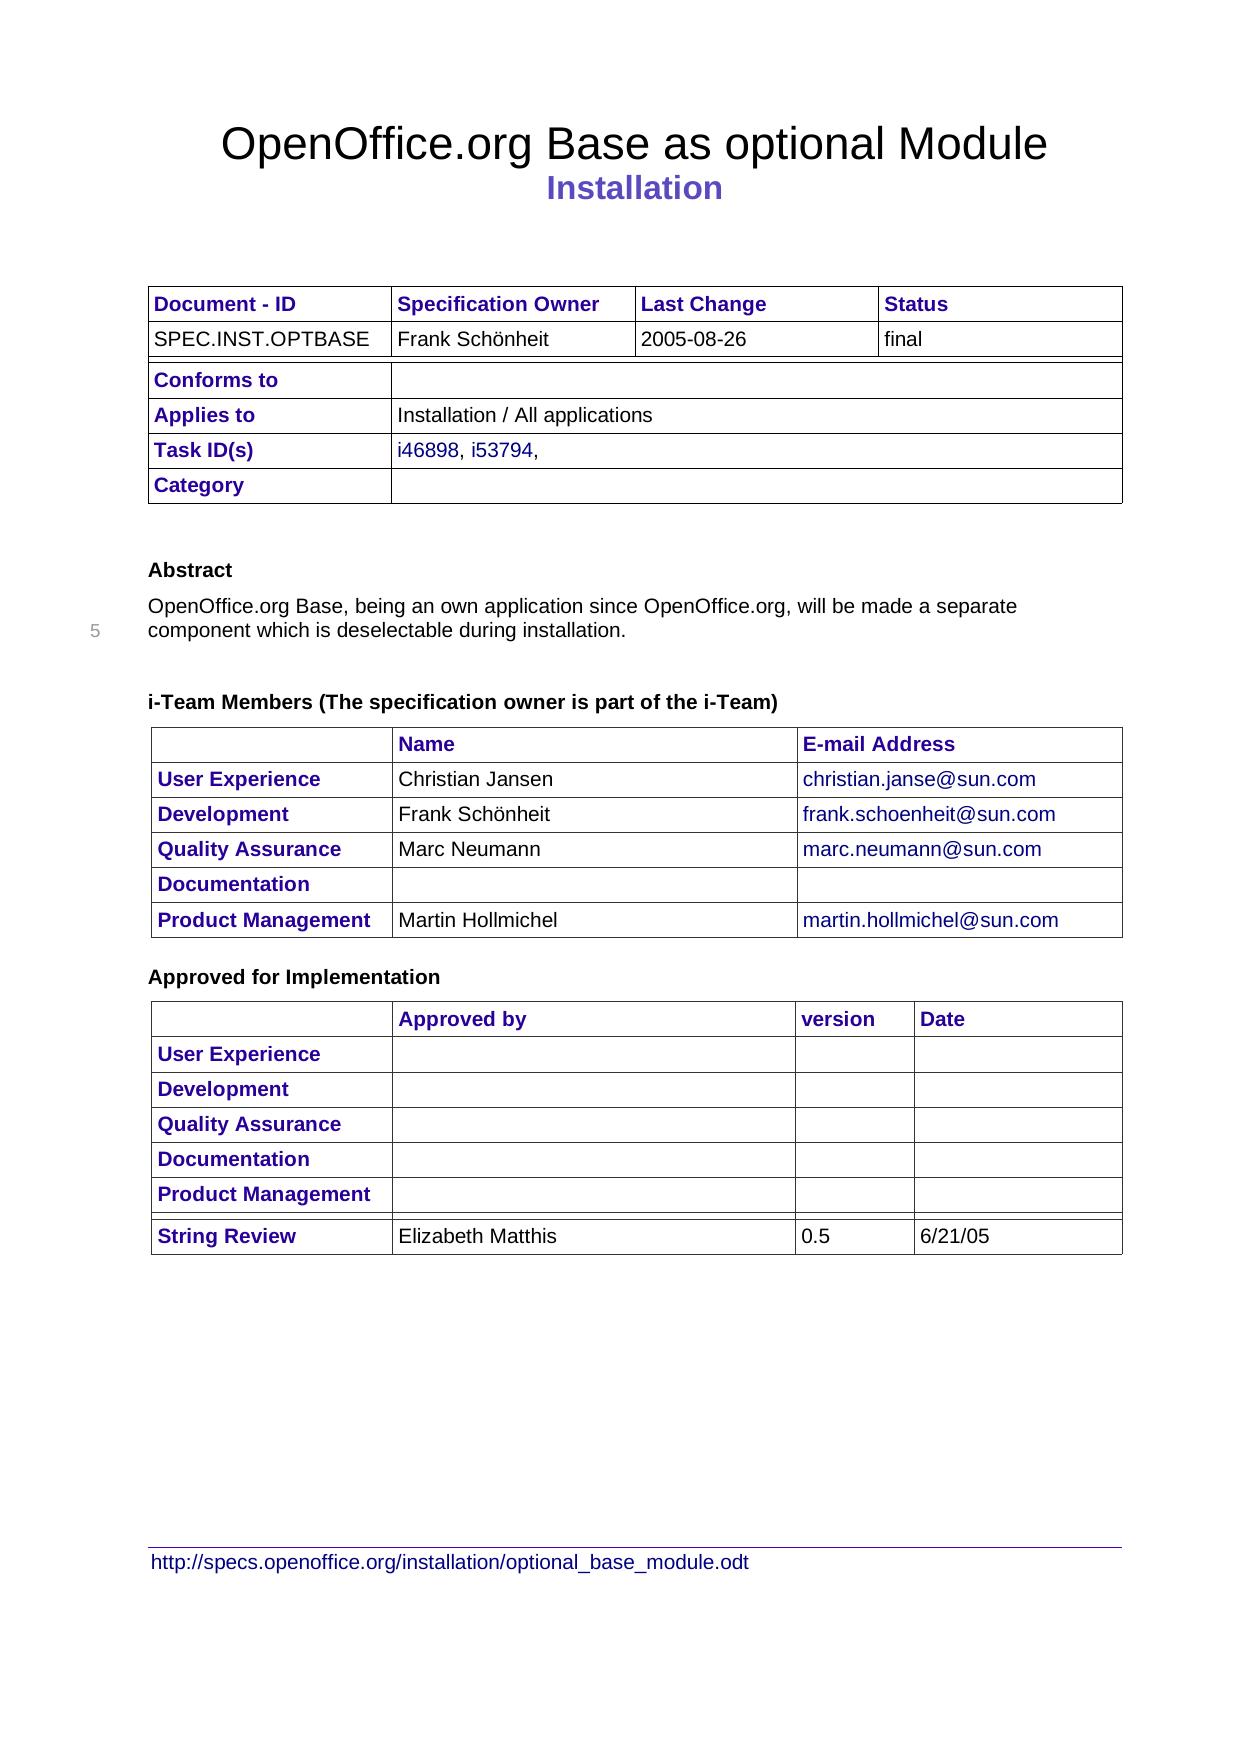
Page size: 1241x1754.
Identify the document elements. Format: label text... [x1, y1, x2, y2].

table_cell 0.5 [796, 1220, 914, 1254]
table_cell Quality Assurance [152, 833, 392, 867]
table_cell [796, 1143, 914, 1177]
table_cell [798, 868, 1122, 902]
table_cell Frank Schönheit [393, 798, 797, 832]
table_cell [915, 1213, 1122, 1219]
table_cell [915, 1073, 1122, 1107]
table_cell User Experience [152, 763, 392, 797]
table_cell [393, 1143, 795, 1177]
table_cell Conforms to [149, 363, 391, 398]
table_cell [393, 868, 797, 902]
table_cell [393, 1108, 795, 1142]
table_header [152, 1002, 392, 1036]
table_cell 21.06.05 [915, 1220, 1122, 1254]
table_cell Frank Schönheit [392, 322, 635, 356]
table_cell [915, 1178, 1122, 1212]
table_cell Documentation [152, 1143, 392, 1177]
text i-Team Members (The specification owner is part of the i-Team) [148, 691, 1122, 714]
table_cell marc.neumann@sun.com [798, 833, 1122, 867]
table_cell [915, 1108, 1122, 1142]
table_cell Christian Jansen [393, 763, 797, 797]
table_cell [393, 1213, 795, 1219]
table_cell Marc Neumann [393, 833, 797, 867]
table_cell [796, 1213, 914, 1219]
table_cell i46898, i53794, [392, 434, 1122, 468]
table_cell [796, 1073, 914, 1107]
table_cell [393, 1037, 795, 1072]
table_cell [796, 1178, 914, 1212]
table_cell 2005-08-26 [636, 322, 878, 356]
table_cell Task ID(s) [149, 434, 391, 468]
table_header [152, 728, 392, 762]
table_cell [915, 1143, 1122, 1177]
table_cell [152, 1213, 392, 1219]
table_cell [393, 1178, 795, 1212]
table_cell [393, 1073, 795, 1107]
table_cell Installation / All applications [392, 399, 1122, 433]
table_cell final [879, 322, 1122, 356]
table_cell Development [152, 1073, 392, 1107]
table_header Status [879, 287, 1122, 321]
text OpenOffice.org Base as optional Module [148, 118, 1122, 169]
table_cell Martin Hollmichel [393, 903, 797, 937]
table_cell Development [152, 798, 392, 832]
table_cell frank.schoenheit@sun.com [798, 798, 1122, 832]
table_header version [796, 1002, 914, 1036]
text Abstract [148, 559, 1122, 582]
table_header Last Change [636, 287, 878, 321]
table_cell [915, 1037, 1122, 1072]
table_header Date [915, 1002, 1122, 1036]
table_cell Quality Assurance [152, 1108, 392, 1142]
table_cell Category [149, 469, 391, 503]
table_header Document - ID [149, 287, 391, 321]
table_cell [392, 363, 1122, 398]
text Approved for Implementation [148, 965, 1122, 989]
table_cell String Review [152, 1220, 392, 1254]
text Installation [148, 169, 1122, 207]
table_header Name [393, 728, 797, 762]
table_cell martin.hollmichel@sun.com [798, 903, 1122, 937]
table_cell Documentation [152, 868, 392, 902]
table_cell Applies to [149, 399, 391, 433]
table_cell [149, 357, 1122, 362]
table_cell Product Management [152, 1178, 392, 1212]
table_cell christian.janse@sun.com [798, 763, 1122, 797]
table_cell Elizabeth Matthis [393, 1220, 795, 1254]
table_header E-mail Address [798, 728, 1122, 762]
table_cell Product Management [152, 903, 392, 937]
table_cell [392, 469, 1122, 503]
table_header Specification Owner [392, 287, 635, 321]
table_cell SPEC.INST.OPTBASE [149, 322, 391, 356]
table_cell [796, 1037, 914, 1072]
table_header Approved by [393, 1002, 795, 1036]
table_cell [796, 1108, 914, 1142]
table_cell User Experience [152, 1037, 392, 1072]
text OpenOffice.org Base, being an own application since OpenOffice.org, will be made a separate component which is deselectable during installation. [148, 595, 1122, 642]
